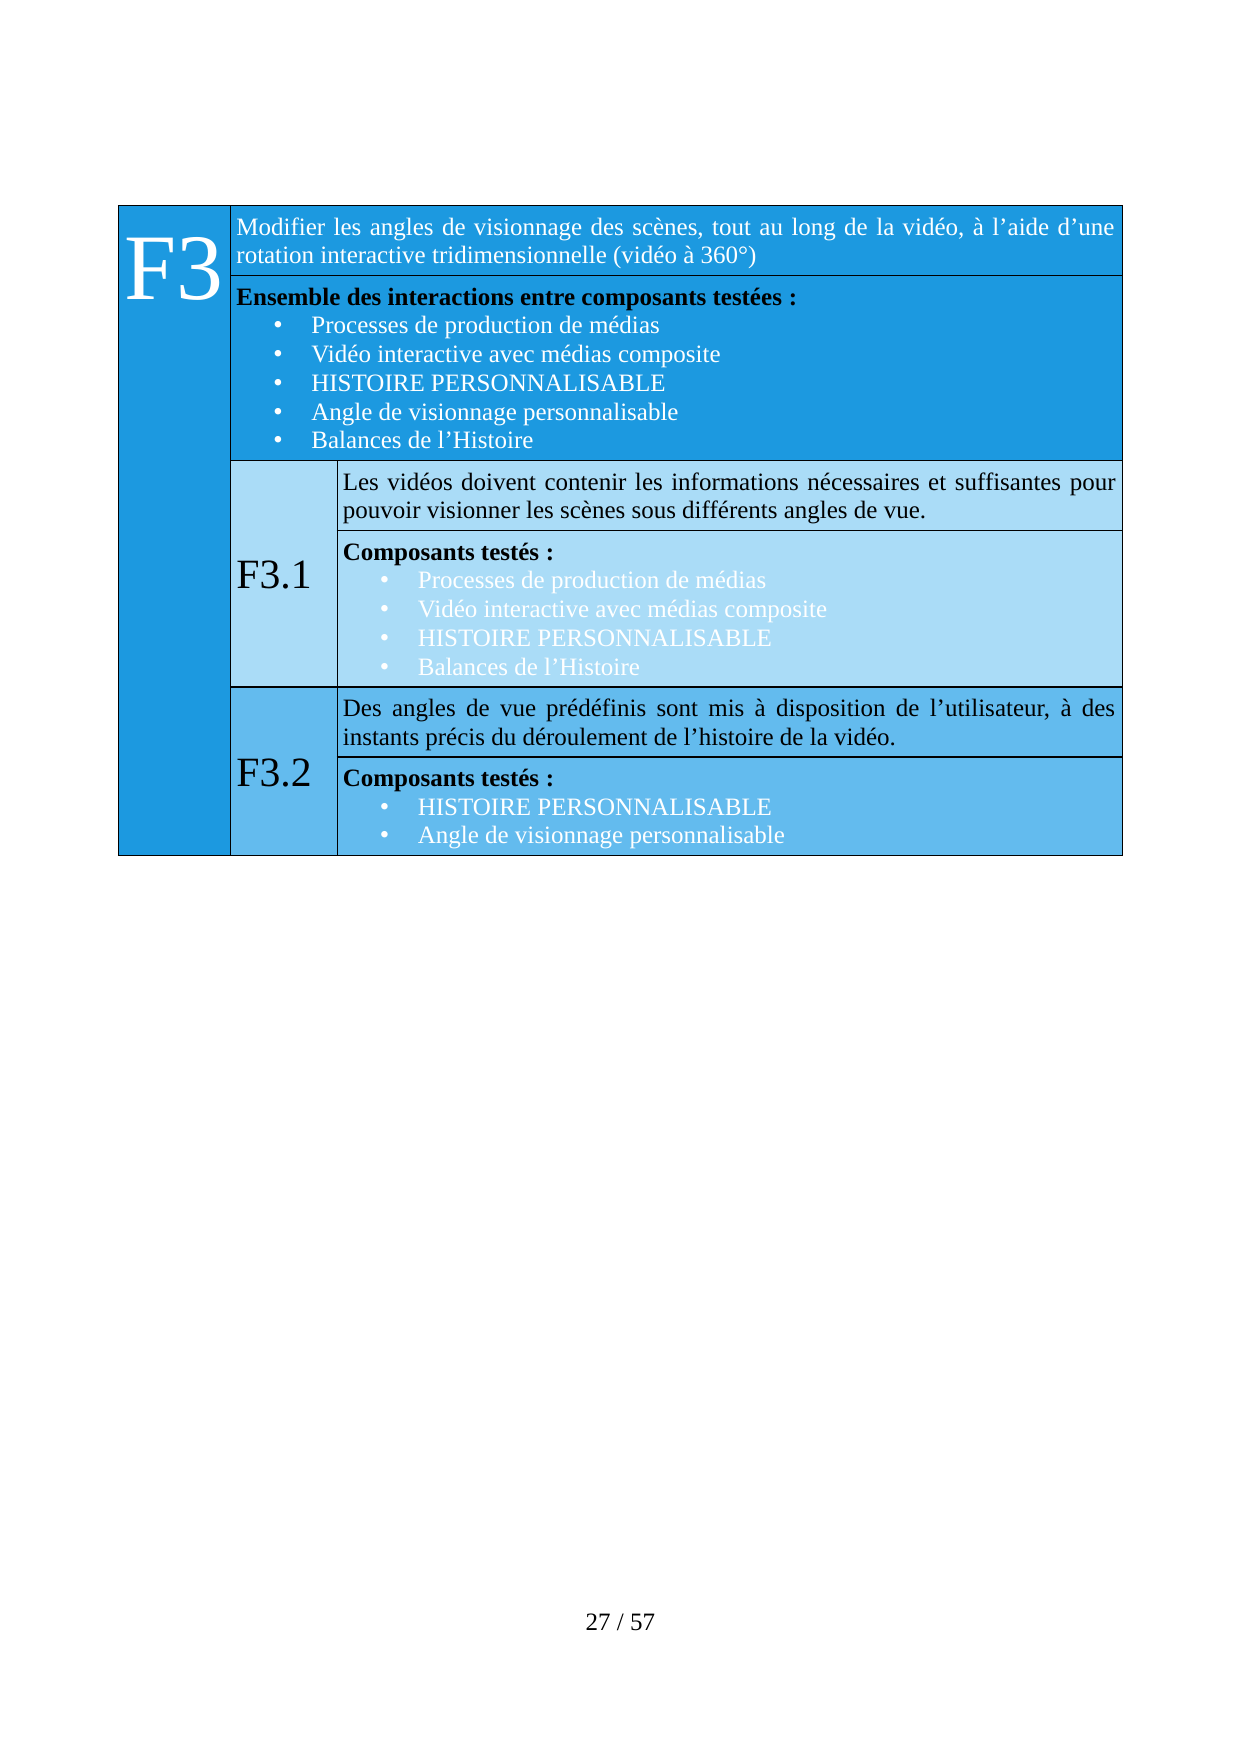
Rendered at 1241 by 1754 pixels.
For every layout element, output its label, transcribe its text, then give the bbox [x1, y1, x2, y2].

table_cell F3.1 [231, 461, 337, 686]
table_header F3 [119, 206, 230, 855]
table_header Modifier les angles de visionnage des scènes, tout au long de la vidéo, à l’aide d’une rotation interactive tridimensionnelle (vidéo à 360°) [231, 206, 1122, 275]
table_cell Ensemble des interactions entre composants testées : Processes de production de médias Vidéo interactive avec médias composite HISTOIRE PERSONNALISABLE Angle de visionnage personnalisable Balances de l’Histoire [231, 276, 1122, 460]
table_cell Composants testés : HISTOIRE PERSONNALISABLE Angle de visionnage personnalisable [338, 758, 1122, 855]
table_cell F3.2 [231, 688, 337, 855]
table_cell Composants testés : Processes de production de médias Vidéo interactive avec médias composite HISTOIRE PERSONNALISABLE Balances de l’Histoire [338, 531, 1122, 686]
table_cell Les vidéos doivent contenir les informations nécessaires et suffisantes pour pouvoir visionner les scènes sous différents angles de vue. [338, 461, 1122, 530]
table_cell Des angles de vue prédéfinis sont mis à disposition de l’utilisateur, à des instants précis du déroulement de l’histoire de la vidéo. [338, 688, 1122, 756]
